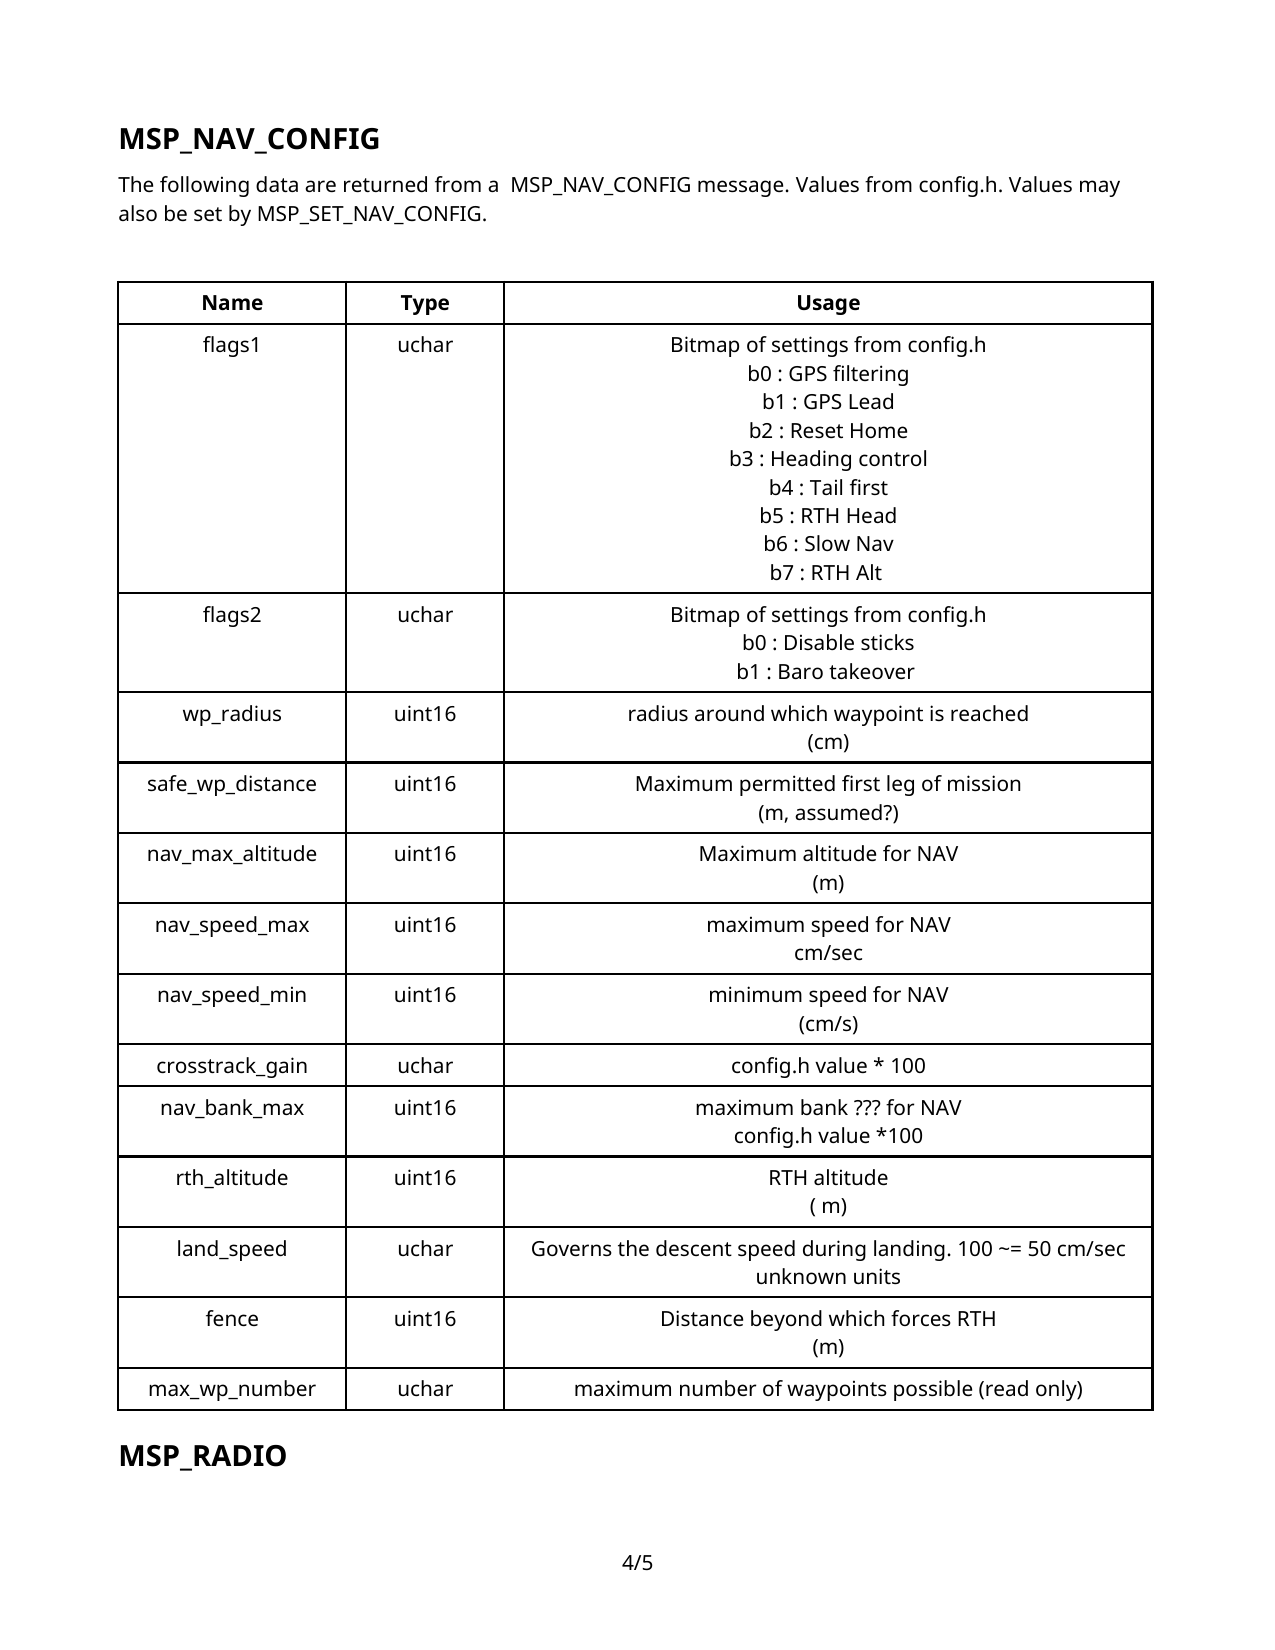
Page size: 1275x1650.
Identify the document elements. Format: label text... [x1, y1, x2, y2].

table_cell uint16 [347, 834, 503, 902]
table_cell uchar [347, 1228, 503, 1296]
table_cell nav_max_altitude [119, 834, 345, 902]
table_cell uint16 [347, 1158, 503, 1226]
table_cell uint16 [347, 1087, 503, 1155]
subtitle MSP_NAV_CONFIG [118, 118, 1157, 158]
table_cell maximum speed for NAV cm/sec [505, 904, 1151, 973]
text The following data are returned from a MSP_NAV_CONFIG message. Values from config.h. Values may also be set by MSP_SET_NAV_CONFIG. [118, 170, 1157, 227]
table_cell Maximum permitted first leg of mission (m, assumed?) [505, 764, 1151, 832]
table_cell maximum bank ??? for NAV config.h value *100 [505, 1087, 1151, 1155]
table_cell maximum number of waypoints possible (read only) [505, 1369, 1151, 1409]
table_cell Maximum altitude for NAV (m) [505, 834, 1151, 902]
subtitle MSP_RADIO [118, 1436, 1157, 1475]
table_cell Bitmap of settings from config.h b0 : Disable sticks b1 : Baro takeover [505, 594, 1151, 691]
table_cell radius around which waypoint is reached (cm) [505, 693, 1151, 761]
table_cell uchar [347, 325, 503, 592]
table_cell uint16 [347, 1298, 503, 1367]
table_cell minimum speed for NAV (cm/s) [505, 975, 1151, 1043]
table_cell flags2 [119, 594, 345, 691]
table_cell max_wp_number [119, 1369, 345, 1409]
table_cell fence [119, 1298, 345, 1367]
table_cell uint16 [347, 975, 503, 1043]
table_cell wp_radius [119, 693, 345, 761]
table_cell safe_wp_distance [119, 764, 345, 832]
table_cell rth_altitude [119, 1158, 345, 1226]
table_cell Bitmap of settings from config.h b0 : GPS filtering b1 : GPS Lead b2 : Reset Home b3 : Heading control b4 : Tail first b5 : RTH Head b6 : Slow Nav b7 : RTH Alt [505, 325, 1151, 592]
table_cell uint16 [347, 764, 503, 832]
table_cell nav_bank_max [119, 1087, 345, 1155]
table_cell crosstrack_gain [119, 1045, 345, 1085]
table_cell uint16 [347, 904, 503, 973]
table_cell uchar [347, 1369, 503, 1409]
table_header Name [119, 283, 345, 323]
table_header Usage [505, 283, 1151, 323]
table_header Type [347, 283, 503, 323]
table_cell land_speed [119, 1228, 345, 1296]
table_cell Distance beyond which forces RTH (m) [505, 1298, 1151, 1367]
table_cell nav_speed_max [119, 904, 345, 973]
table_cell flags1 [119, 325, 345, 592]
table_cell RTH altitude ( m) [505, 1158, 1151, 1226]
table_cell nav_speed_min [119, 975, 345, 1043]
table_cell config.h value * 100 [505, 1045, 1151, 1085]
table_cell uchar [347, 1045, 503, 1085]
table_cell Governs the descent speed during landing. 100 ~= 50 cm/sec unknown units [505, 1228, 1151, 1296]
table_cell uint16 [347, 693, 503, 761]
table_cell uchar [347, 594, 503, 691]
